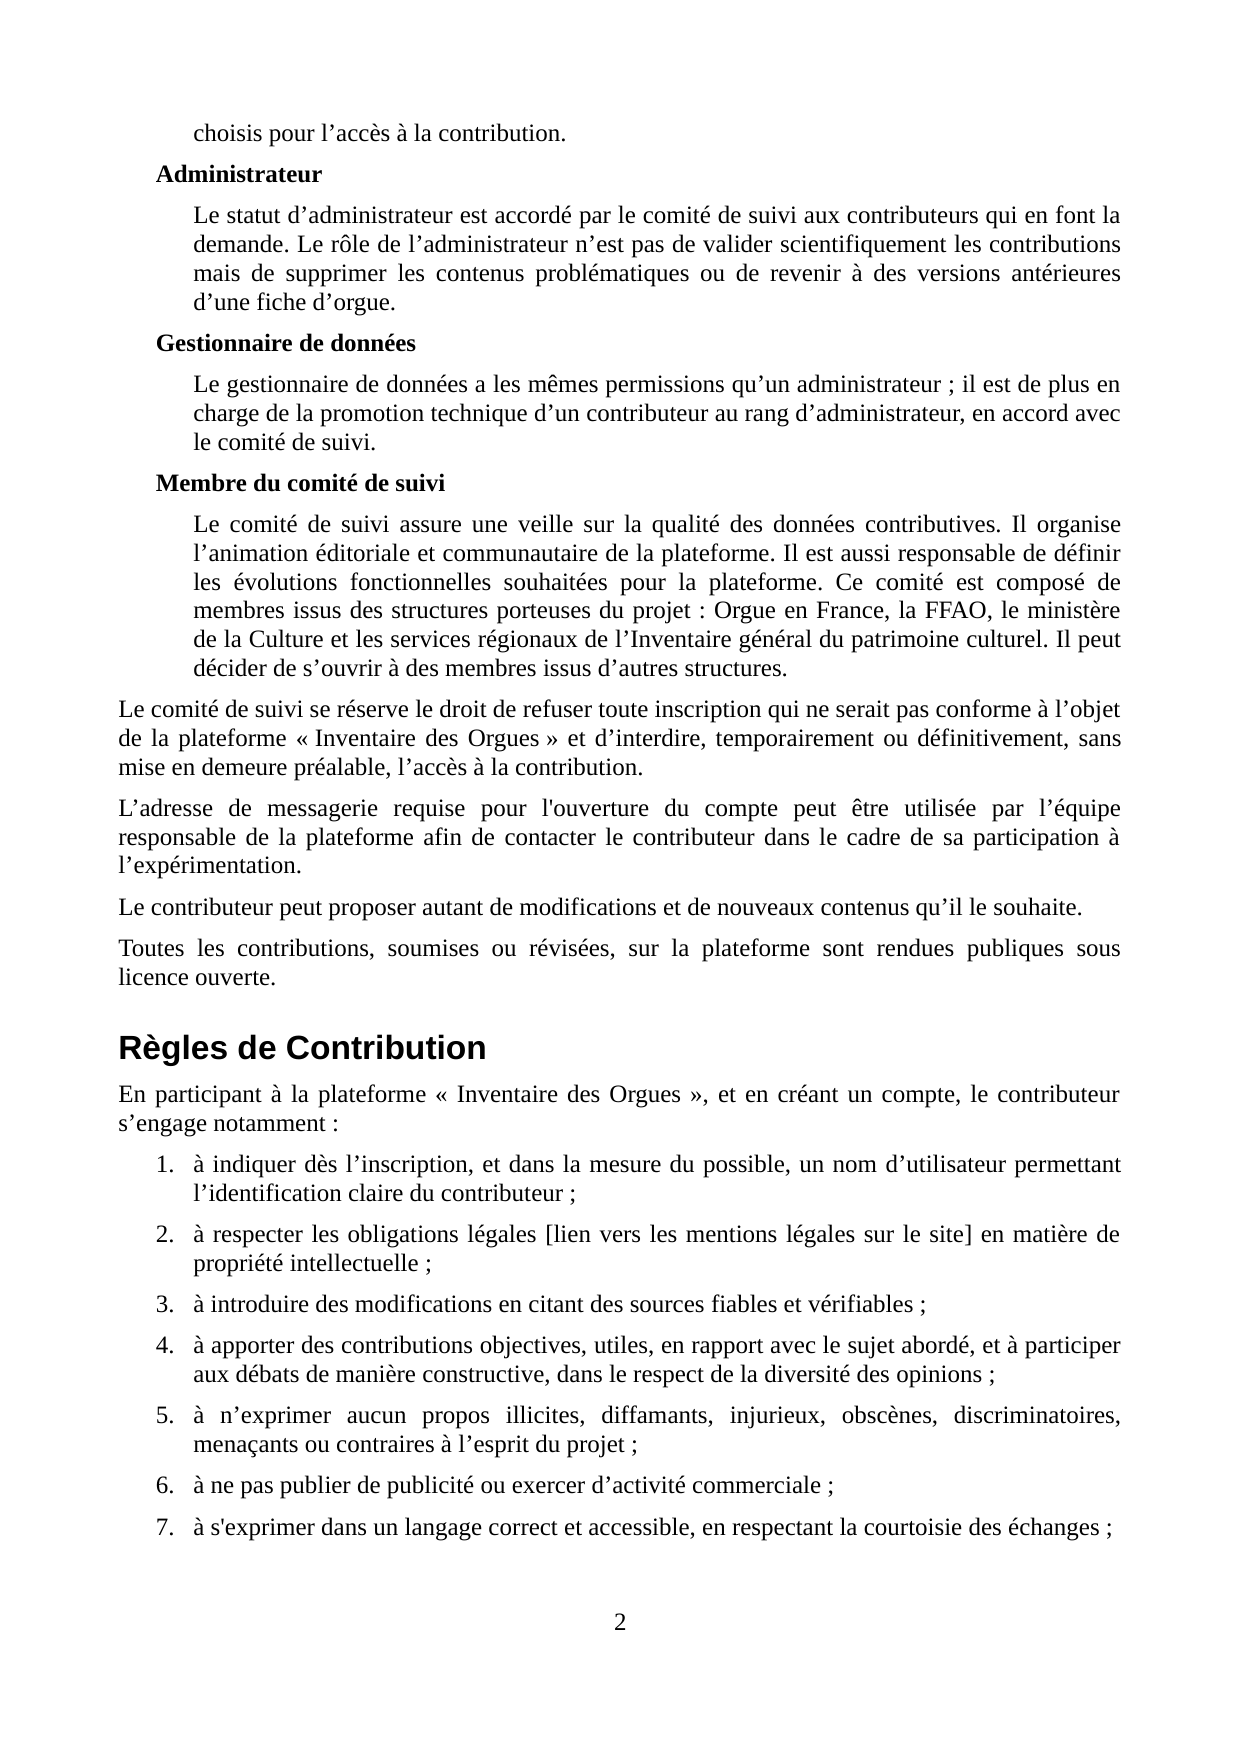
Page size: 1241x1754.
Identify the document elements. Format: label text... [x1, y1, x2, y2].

list Membre du comité de suivi [118, 468, 1122, 497]
list Le gestionnaire de données a les mêmes permissions qu’un administrateur ; il est de plus en charge de la promotion technique d’un contributeur au rang d’administrateur, en accord avec le comité de suivi. [118, 369, 1122, 456]
list à indiquer dès l’inscription, et dans la mesure du possible, un nom d’utilisateur permettant l’identification claire du contributeur ; [156, 1149, 1122, 1207]
list Le statut d’administrateur est accordé par le comité de suivi aux contributeurs qui en font la demande. Le rôle de l’administrateur n’est pas de valider scientifiquement les contributions mais de supprimer les contenus problématiques ou de revenir à des versions antérieures d’une fiche d’orgue. [118, 201, 1122, 316]
list à apporter des contributions objectives, utiles, en rapport avec le sujet abordé, et à participer aux débats de manière constructive, dans le respect de la diversité des opinions ; [156, 1331, 1122, 1388]
list Administrateur [118, 159, 1122, 188]
text Le comité de suivi se réserve le droit de refuser toute inscription qui ne serait pas conforme à l’objet de la plateforme « Inventaire des Orgues » et d’interdire, temporairement ou définitivement, sans mise en demeure préalable, l’accès à la contribution. [118, 694, 1122, 781]
list Le comité de suivi assure une veille sur la qualité des données contributives. Il organise l’animation éditoriale et communautaire de la plateforme. Il est aussi responsable de définir les évolutions fonctionnelles souhaitées pour la plateforme. Ce comité est composé de membres issus des structures porteuses du projet : Orgue en France, la FFAO, le ministère de la Culture et les services régionaux de l’Inventaire général du patrimoine culturel. Il peut décider de s’ouvrir à des membres issus d’autres structures. [118, 509, 1122, 682]
list à respecter les obligations légales [lien vers les mentions légales sur le site] en matière de propriété intellectuelle ; [156, 1219, 1122, 1277]
text L’adresse de messagerie requise pour l'ouverture du compte peut être utilisée par l’équipe responsable de la plateforme afin de contacter le contributeur dans le cadre de sa participation à l’expérimentation. [118, 793, 1122, 879]
text En participant à la plateforme « Inventaire des Orgues », et en créant un compte, le contributeur s’engage notamment : [118, 1079, 1122, 1137]
list à introduire des modifications en citant des sources fiables et vérifiables ; [156, 1289, 1122, 1318]
text Le contributeur peut proposer autant de modifications et de nouveaux contenus qu’il le souhaite. [118, 892, 1122, 921]
list Gestionnaire de données [118, 328, 1122, 357]
subtitle Règles de Contribution [118, 1028, 1122, 1067]
list à ne pas publier de publicité ou exercer d’activité commerciale ; [156, 1471, 1122, 1499]
list à s'exprimer dans un langage correct et accessible, en respectant la courtoisie des échanges ; [156, 1512, 1122, 1541]
list à n’exprimer aucun propos illicites, diffamants, injurieux, obscènes, discriminatoires, menaçants ou contraires à l’esprit du projet ; [156, 1401, 1122, 1458]
list choisis pour l’accès à la contribution. [118, 118, 1122, 147]
text Toutes les contributions, soumises ou révisées, sur la plateforme sont rendues publiques sous licence ouverte. [118, 933, 1122, 991]
